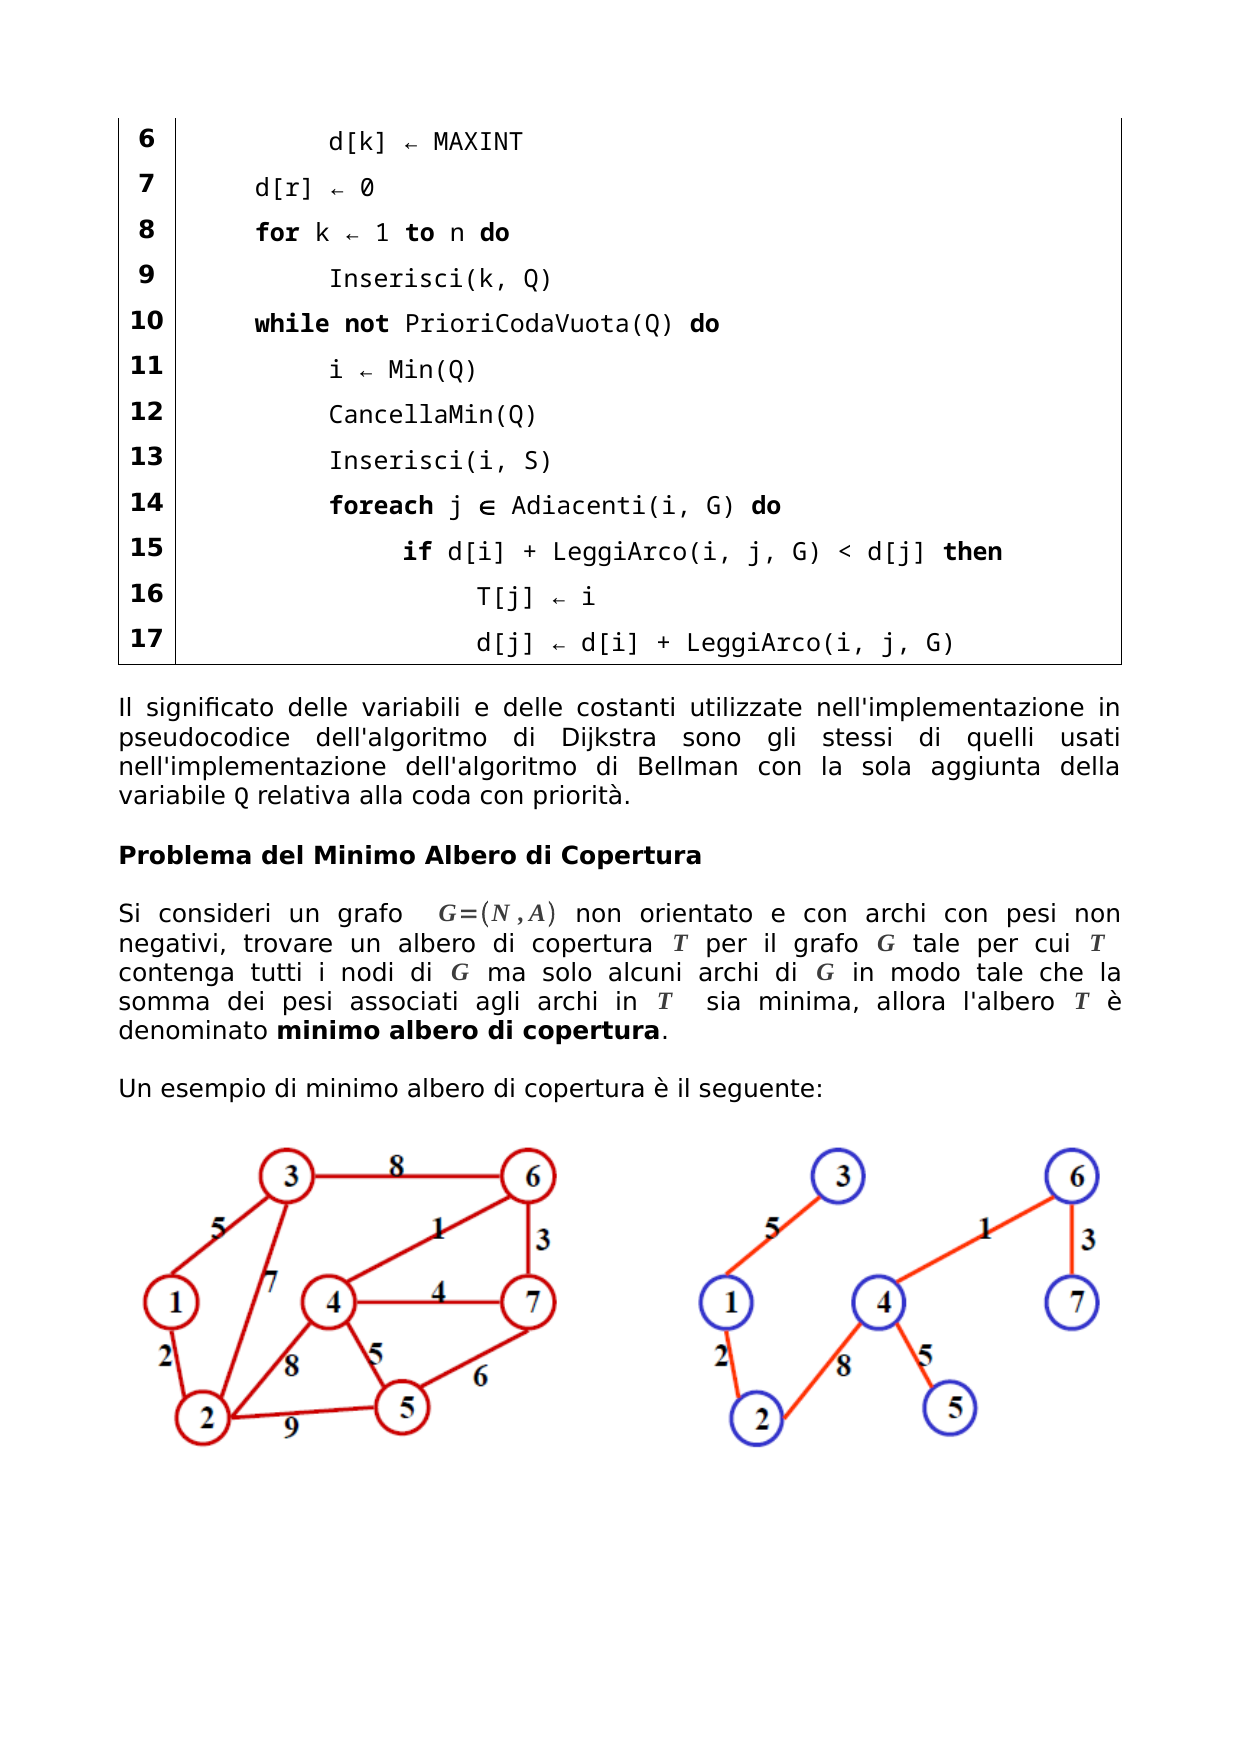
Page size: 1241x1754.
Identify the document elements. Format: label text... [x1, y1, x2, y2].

table_cell foreach j Î Adiacenti(i, G) do [176, 482, 1121, 528]
table_cell CancellaMin(Q) [176, 391, 1121, 437]
table_cell i ← Min(Q) [176, 346, 1121, 391]
text Problema del Minimo Albero di Copertura [118, 841, 1122, 870]
table_cell 16 [119, 573, 175, 619]
table_cell 9 [119, 255, 175, 300]
table_cell 15 [119, 528, 175, 573]
table_cell 13 [119, 437, 175, 482]
table_cell for k ← 1 to n do [176, 209, 1121, 255]
table_cell 14 [119, 482, 175, 528]
picture [118, 1132, 1123, 1466]
text Un esempio di minimo albero di copertura è il seguente: [118, 1074, 1122, 1104]
table_cell 12 [119, 391, 175, 437]
table_cell 17 [119, 619, 175, 664]
table_cell T[j] ← i [176, 573, 1121, 619]
text Il significato delle variabili e delle costanti utilizzate nell'implementazione in pseudocodice dell'algoritmo di Dijkstra sono gli stessi di quelli usati nell'implementazione dell'algoritmo di Bellman con la sola aggiunta della variabile Q relativa alla coda con priorità. [118, 694, 1122, 812]
table_cell 7 [119, 164, 175, 209]
table_cell 8 [119, 209, 175, 255]
table_cell Inserisci(i, S) [176, 437, 1121, 482]
table_cell while not PrioriCodaVuota(Q) do [176, 300, 1121, 346]
table_cell 11 [119, 346, 175, 391]
table_cell 10 [119, 300, 175, 346]
table_cell Inserisci(k, Q) [176, 255, 1121, 300]
table_cell if d[i] + LeggiArco(i, j, G) < d[j] then [176, 528, 1121, 573]
table_cell d[k] ← MAXINT [176, 118, 1121, 164]
text Si consideri un grafo non orientato e con archi con pesi non negativi, trovare un albero di coperturaper il grafotale per cuicontenga tutti i nodi dima solo alcuni archi diin modo tale che la somma dei pesi associati agli archi in sia minima, allora l'alberoè denominato minimo albero di copertura. [118, 899, 1122, 1045]
table_cell d[j] ← d[i] + LeggiArco(i, j, G) [176, 619, 1121, 664]
table_cell 6 [119, 118, 175, 164]
table_cell d[r] ← 0 [176, 164, 1121, 209]
